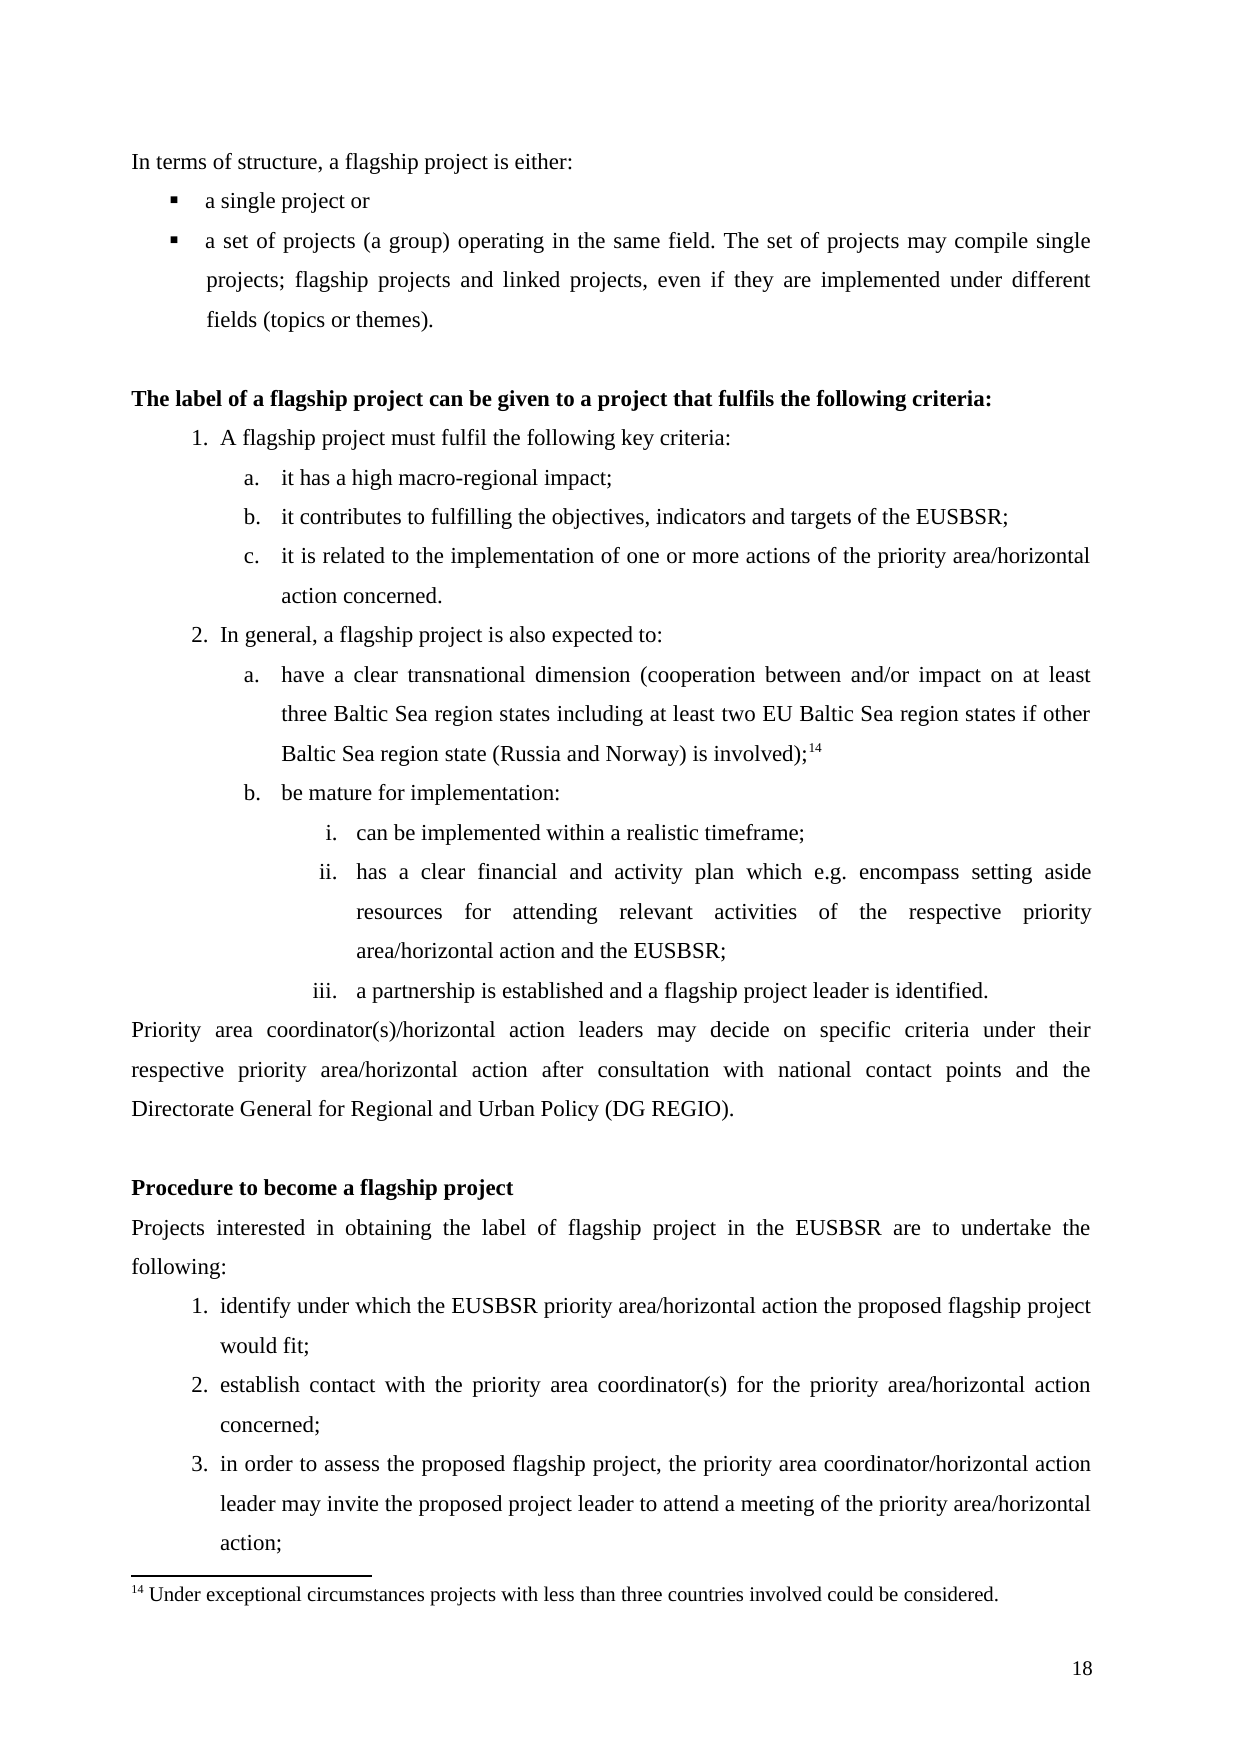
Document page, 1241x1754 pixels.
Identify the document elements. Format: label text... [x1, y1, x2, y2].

list it is related to the implementation of one or more actions of the priority area/horizontal action concerned. [244, 542, 1092, 608]
list A flagship project must fulfil the following key criteria: [191, 424, 1092, 450]
list identify under which the EUSBSR priority area/horizontal action the proposed flagship project would fit; [191, 1293, 1092, 1358]
list have a clear transnational dimension (cooperation between and/or impact on at least three Baltic Sea region states including at least two EU Baltic Sea region states if other Baltic Sea region state (Russia and Norway) is involved); [244, 661, 1092, 766]
list it contributes to fulfilling the objectives, indicators and targets of the EUSBSR; [244, 503, 1092, 529]
text Priority area coordinator(s)/horizontal action leaders may decide on specific criteria under their respective priority area/horizontal action after consultation with national contact points and the Directorate General for Regional and Urban Policy (DG REGIO). [131, 1016, 1092, 1122]
list it has a high macro-regional impact; [244, 463, 1092, 490]
text Projects interested in obtaining the label of flagship project in the EUSBSR are to undertake the following: [131, 1214, 1092, 1279]
list be mature for implementation: [244, 779, 1092, 806]
subtitle Procedure to become a flagship project [131, 1174, 1092, 1201]
list establish contact with the priority area coordinator(s) for the priority area/horizontal action concerned; [191, 1372, 1092, 1437]
list a partnership is established and a flagship project leader is identified. [337, 977, 1092, 1003]
list In general, a flagship project is also expected to: [191, 621, 1092, 648]
list can be implemented within a realistic timeframe; [337, 819, 1092, 845]
list in order to assess the proposed flagship project, the priority area coordinator/horizontal action leader may invite the proposed project leader to attend a meeting of the priority area/horizontal action; [191, 1451, 1092, 1556]
list a single project or [169, 187, 1092, 213]
subtitle The label of a flagship project can be given to a project that fulfils the following criteria: [131, 384, 1092, 411]
text In terms of structure, a flagship project is either: [131, 148, 1092, 174]
list has a clear financial and activity plan which e.g. encompass setting aside resources for attending relevant activities of the respective priority area/horizontal action and the EUSBSR; [337, 858, 1092, 964]
list a set of projects (a group) operating in the same field. The set of projects may compile single projects; flagship projects and linked projects, even if they are implemented under different fields (topics or themes). [169, 227, 1092, 332]
list Under exceptional circumstances projects with less than three countries involved could be considered. [131, 1582, 1092, 1606]
